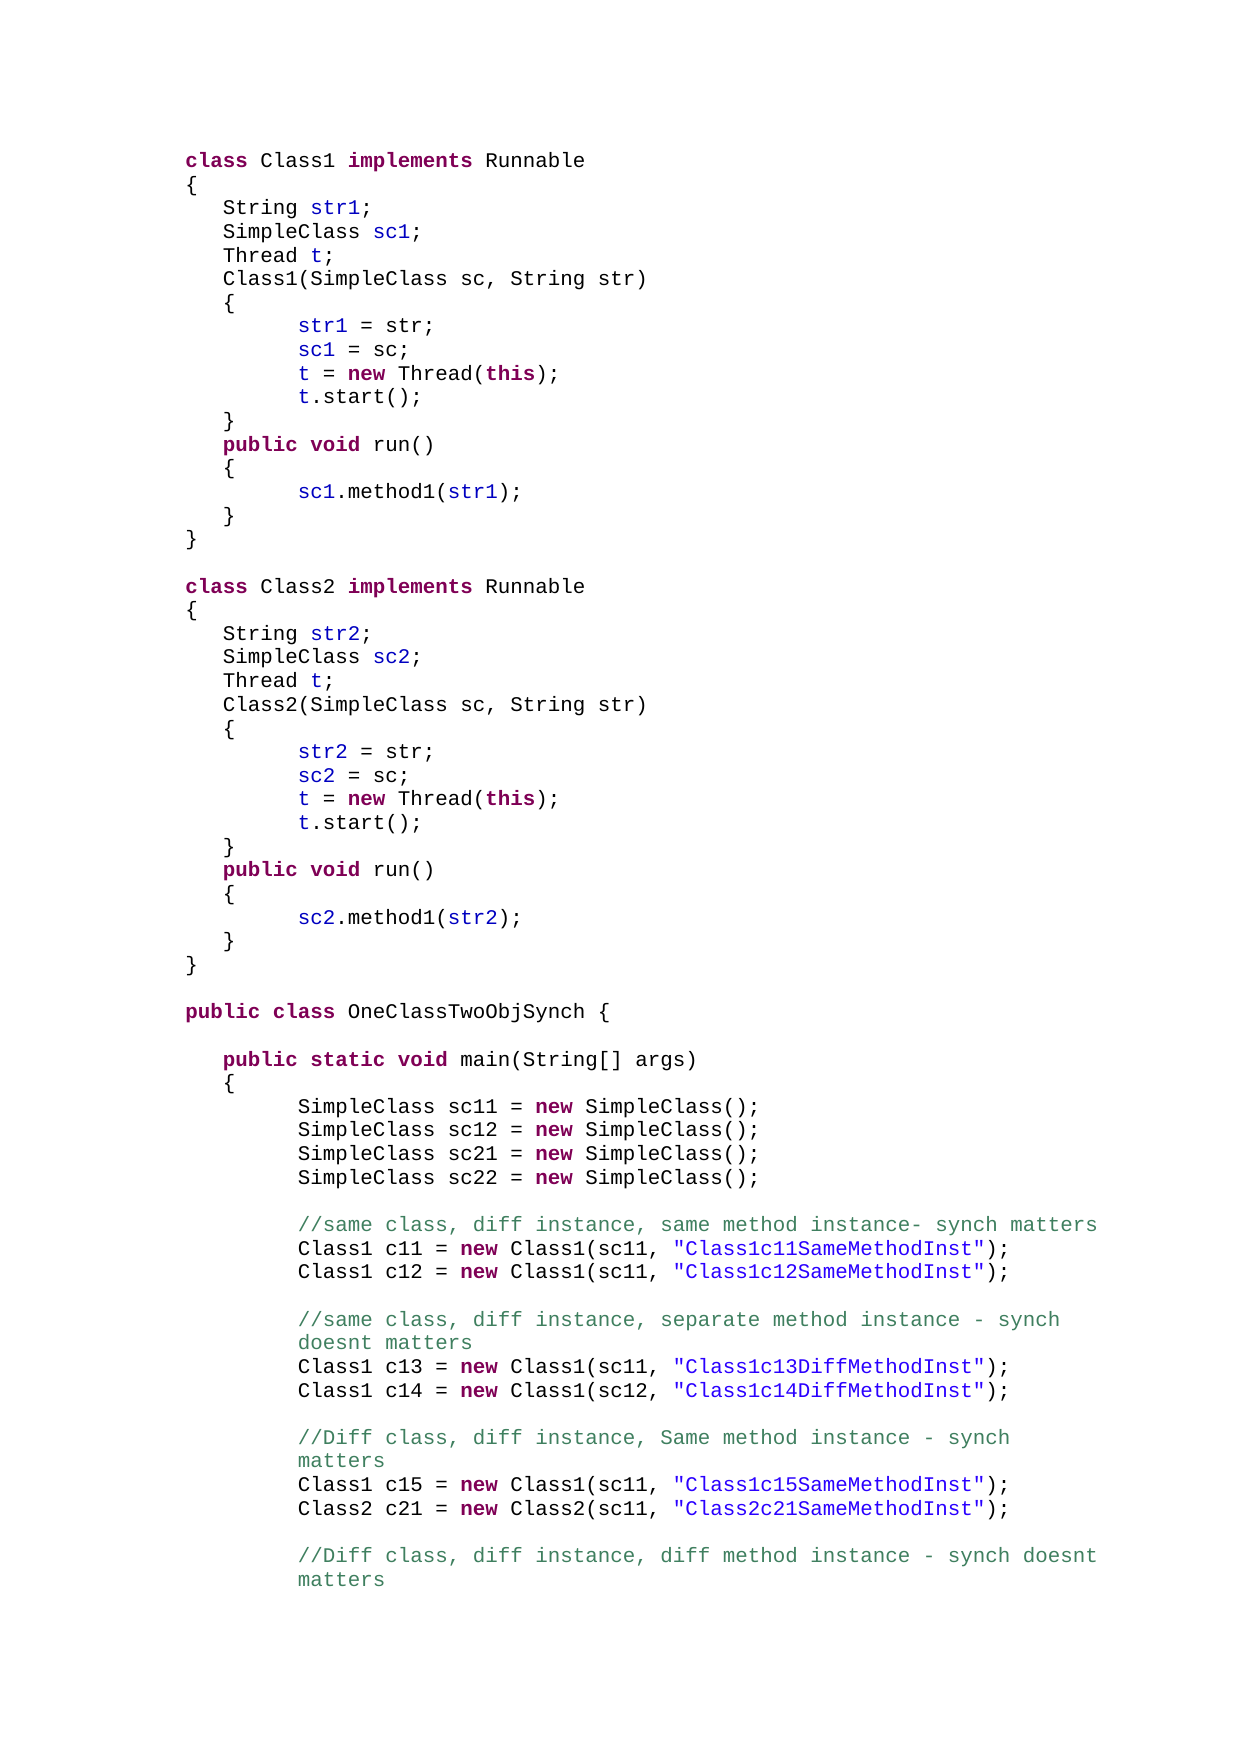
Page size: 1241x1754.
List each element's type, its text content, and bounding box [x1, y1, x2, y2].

text Class2 c21 = new Class2(sc11, "Class2c21SameMethodInst"); [185, 1498, 1107, 1521]
text { [185, 457, 1107, 481]
text sc2 = sc; [185, 765, 1107, 788]
text String str2; [185, 623, 1107, 647]
text Class1 c14 = new Class1(sc12, "Class1c14DiffMethodInst"); [185, 1379, 1107, 1403]
text sc2.method1(str2); [185, 907, 1107, 930]
text public void run() [185, 434, 1107, 457]
text SimpleClass sc11 = new SimpleClass(); [185, 1096, 1107, 1119]
text } [185, 954, 1107, 978]
text //same class, diff instance, same method instance- synch matters [185, 1214, 1107, 1238]
text sc1.method1(str1); [185, 481, 1107, 505]
text t = new Thread(this); [185, 788, 1107, 812]
text SimpleClass sc1; [185, 221, 1107, 244]
text public class OneClassTwoObjSynch { [185, 1001, 1107, 1025]
text Thread t; [185, 670, 1107, 694]
text Class1 c12 = new Class1(sc11, "Class1c12SameMethodInst"); [185, 1261, 1107, 1285]
text //same class, diff instance, separate method instance - synch doesnt matters [298, 1309, 1107, 1356]
text str1 = str; [185, 316, 1107, 339]
text String str1; [185, 197, 1107, 221]
text t = new Thread(this); [185, 363, 1107, 386]
text Class1 c13 = new Class1(sc11, "Class1c13DiffMethodInst"); [185, 1356, 1107, 1379]
text { [185, 717, 1107, 741]
text } [185, 836, 1107, 859]
text } [185, 410, 1107, 434]
text SimpleClass sc2; [185, 647, 1107, 670]
text t.start(); [185, 386, 1107, 410]
text SimpleClass sc21 = new SimpleClass(); [185, 1143, 1107, 1167]
text { [185, 174, 1107, 197]
text class Class1 implements Runnable [185, 150, 1107, 174]
text t.start(); [185, 812, 1107, 836]
text Thread t; [185, 244, 1107, 268]
text public static void main(String[] args) [185, 1048, 1107, 1072]
text Class2(SimpleClass sc, String str) [185, 694, 1107, 717]
text //Diff class, diff instance, Same method instance - synch matters [298, 1427, 1107, 1474]
text SimpleClass sc22 = new SimpleClass(); [185, 1167, 1107, 1190]
text str2 = str; [185, 741, 1107, 765]
text } [185, 528, 1107, 552]
text { [185, 599, 1107, 623]
text { [185, 292, 1107, 316]
text //Diff class, diff instance, diff method instance - synch doesnt matters [298, 1545, 1107, 1592]
text { [185, 883, 1107, 907]
text Class1 c15 = new Class1(sc11, "Class1c15SameMethodInst"); [185, 1474, 1107, 1498]
text } [185, 930, 1107, 954]
text } [185, 505, 1107, 528]
text Class1 c11 = new Class1(sc11, "Class1c11SameMethodInst"); [185, 1238, 1107, 1261]
text Class1(SimpleClass sc, String str) [185, 268, 1107, 292]
text public void run() [185, 859, 1107, 883]
text { [185, 1072, 1107, 1096]
text SimpleClass sc12 = new SimpleClass(); [185, 1119, 1107, 1143]
text class Class2 implements Runnable [185, 576, 1107, 599]
text sc1 = sc; [185, 339, 1107, 363]
